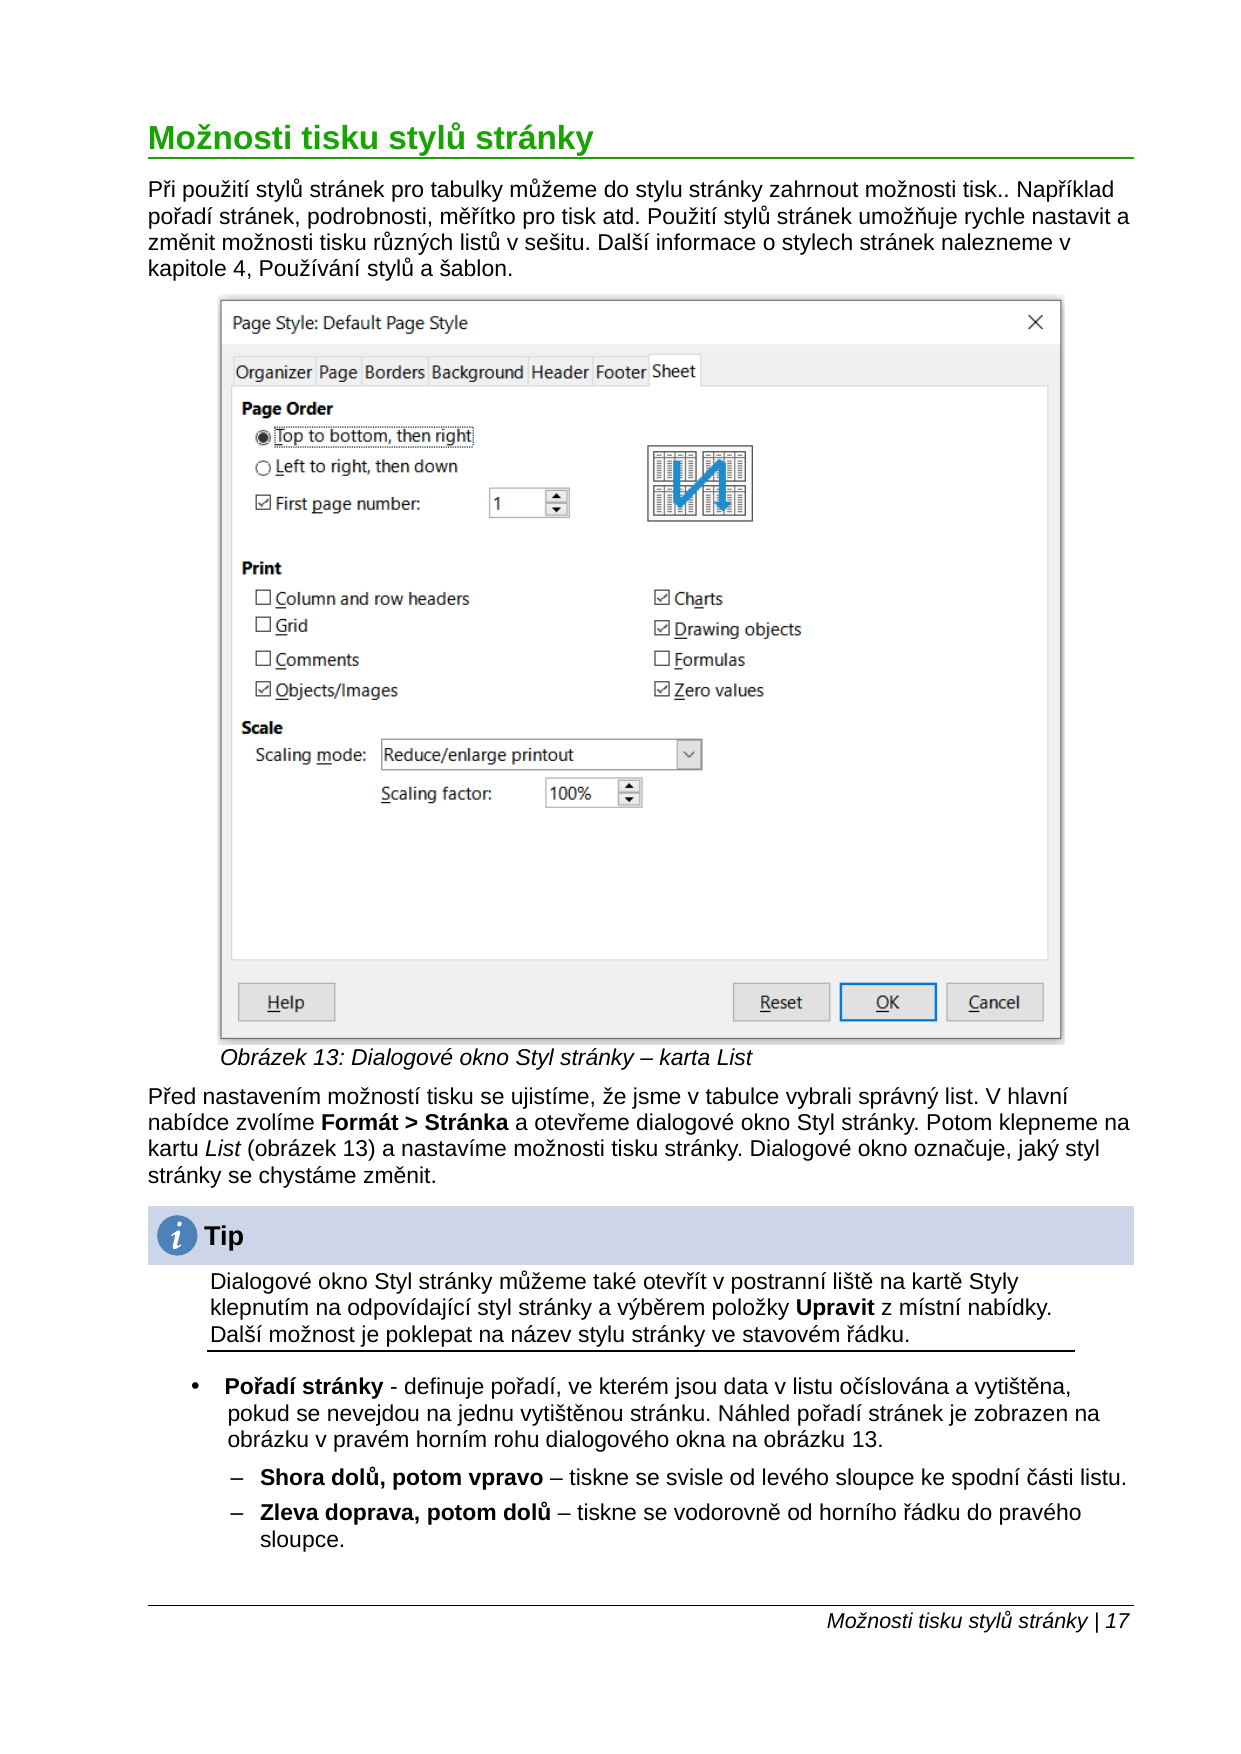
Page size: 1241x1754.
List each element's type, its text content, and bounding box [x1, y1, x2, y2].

text Před nastavením možností tisku se ujistíme, že jsme v tabulce vybrali správný list. V hlavní nabídce zvolíme Formát > Stránka a otevřeme dialogové okno Styl stránky. Potom klepneme na kartu List (obrázek 13) a nastavíme možnosti tisku stránky. Dialogové okno označuje, jaký styl stránky se chystáme změnit. [148, 1083, 1134, 1188]
text Obrázek 13: Dialogové okno Styl stránky – karta List [220, 1045, 1062, 1071]
text Dialogové okno Styl stránky můžeme také otevřít v postranní liště na kartě Styly klepnutím na odpovídající styl stránky a výběrem položky Upravit z místní nabídky. Další možnost je poklepat na název stylu stránky ve stavovém řádku. [207, 1265, 1075, 1350]
list Shora dolů, potom vpravo – tiskne se svisle od levého sloupce ke spodní části listu. [230, 1464, 1134, 1491]
subtitle Tip [148, 1206, 1134, 1265]
list Pořadí stránky - definuje pořadí, ve kterém jsou data v listu očíslována a vytištěna, pokud se nevejdou na jednu vytištěnou stránku. Náhled pořadí stránek je zobrazen na obrázku v pravém horním rohu dialogového okna na obrázku 13. [185, 1370, 1134, 1455]
text Při použití stylů stránek pro tabulky můžeme do stylu stránky zahrnout možnosti tisk.. Například pořadí stránek, podrobnosti, měřítko pro tisk atd. Použití stylů stránek umožňuje rychle nastavit a změnit možnosti tisku různých listů v sešitu. Další informace o stylech stránek nalezneme v kapitole 4, Používání stylů a šablon. [148, 176, 1134, 282]
picture [217, 294, 1065, 1045]
subtitle Možnosti tisku stylů stránky [148, 118, 1134, 157]
list Zleva doprava, potom dolů – tiskne se vodorovně od horního řádku do pravého sloupce. [230, 1499, 1134, 1552]
